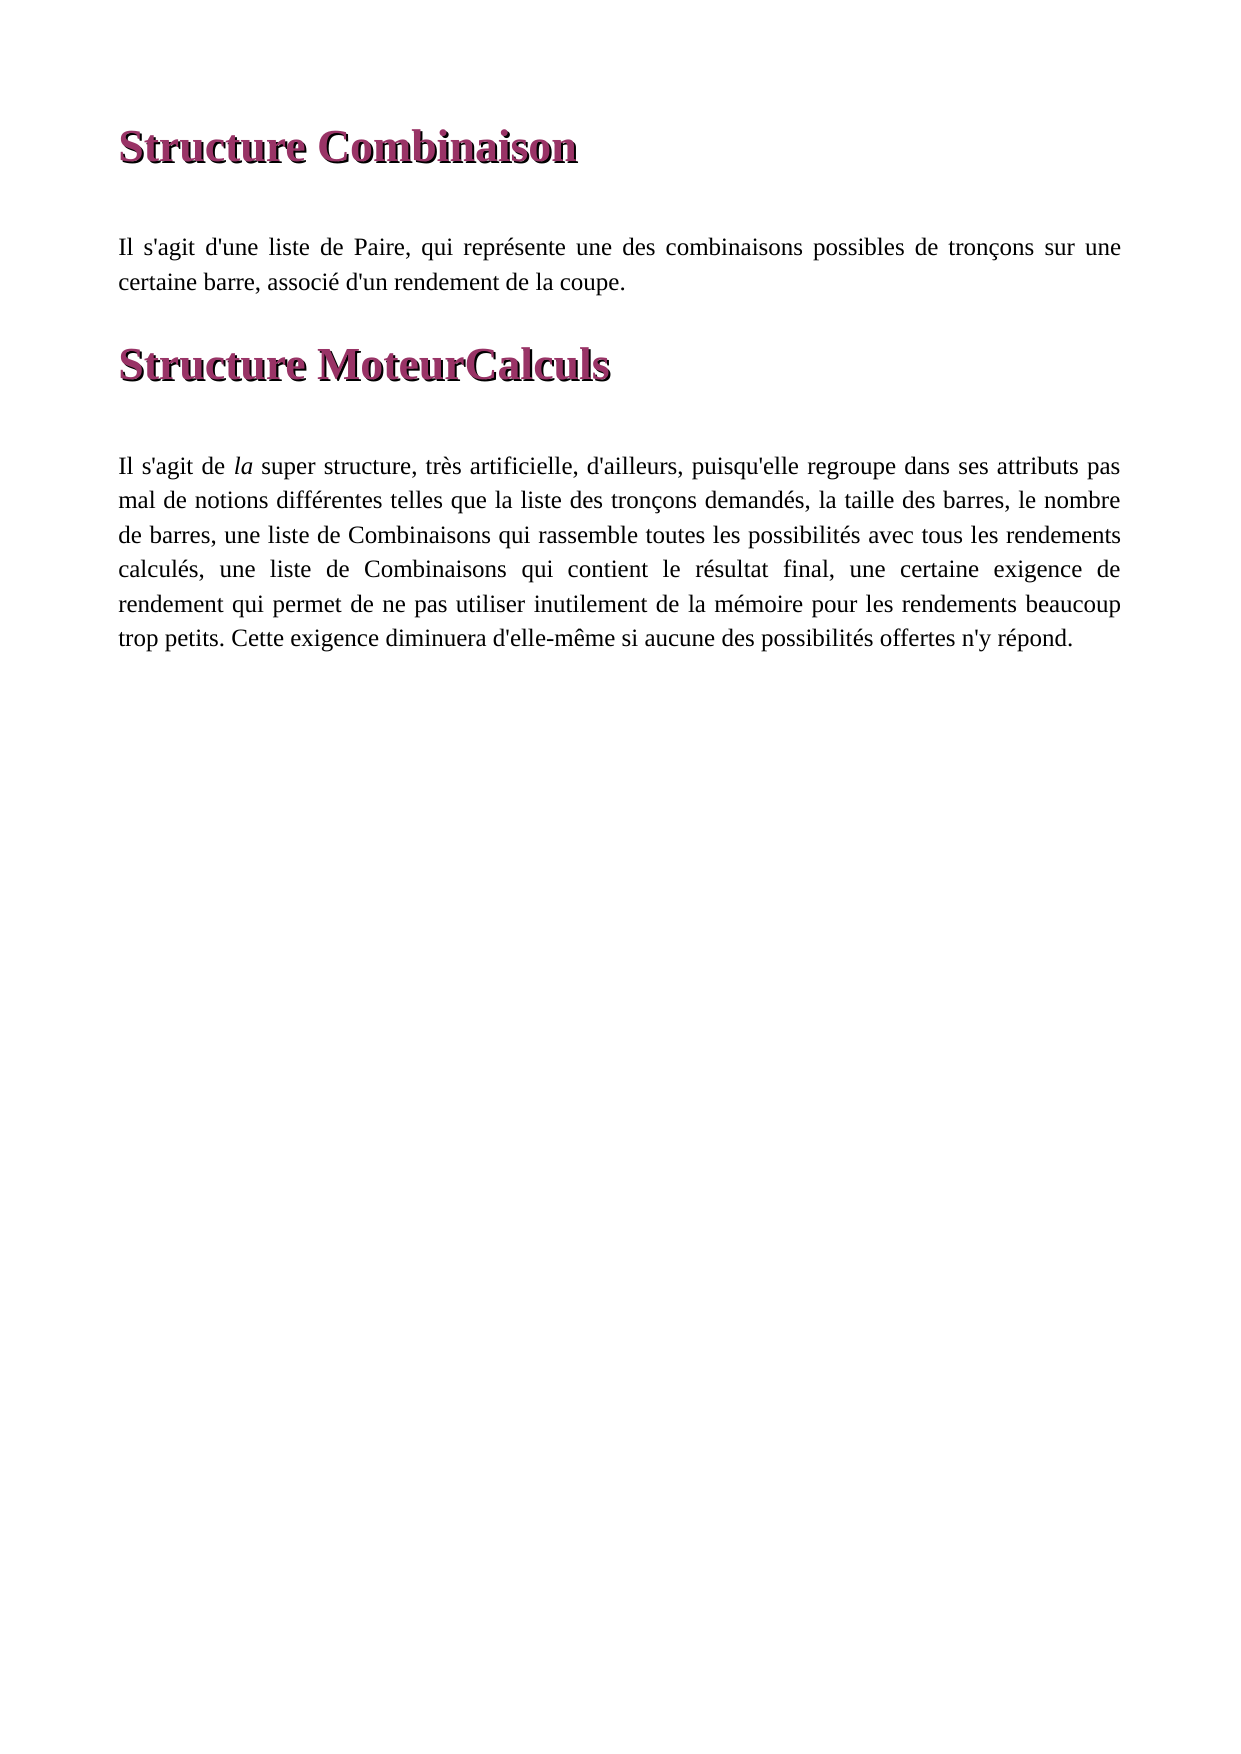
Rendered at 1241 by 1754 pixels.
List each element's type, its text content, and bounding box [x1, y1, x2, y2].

subtitle Structure MoteurCalculs [118, 337, 1122, 389]
subtitle Structure Combinaison [118, 118, 1122, 171]
text Il s'agit d'une liste de Paire, qui représente une des combinaisons possibles de tronçons sur une certaine barre, associé d'un rendement de la coupe. [118, 232, 1122, 296]
text Il s'agit de la super structure, très artificielle, d'ailleurs, puisqu'elle regroupe dans ses attributs pas mal de notions différentes telles que la liste des tronçons demandés, la taille des barres, le nombre de barres, une liste de Combinaisons qui rassemble toutes les possibilités avec tous les rendements calculés, une liste de Combinaisons qui contient le résultat final, une certaine exigence de rendement qui permet de ne pas utiliser inutilement de la mémoire pour les rendements beaucoup trop petits. Cette exigence diminuera d'elle-même si aucune des possibilités offertes n'y répond. [118, 451, 1122, 652]
